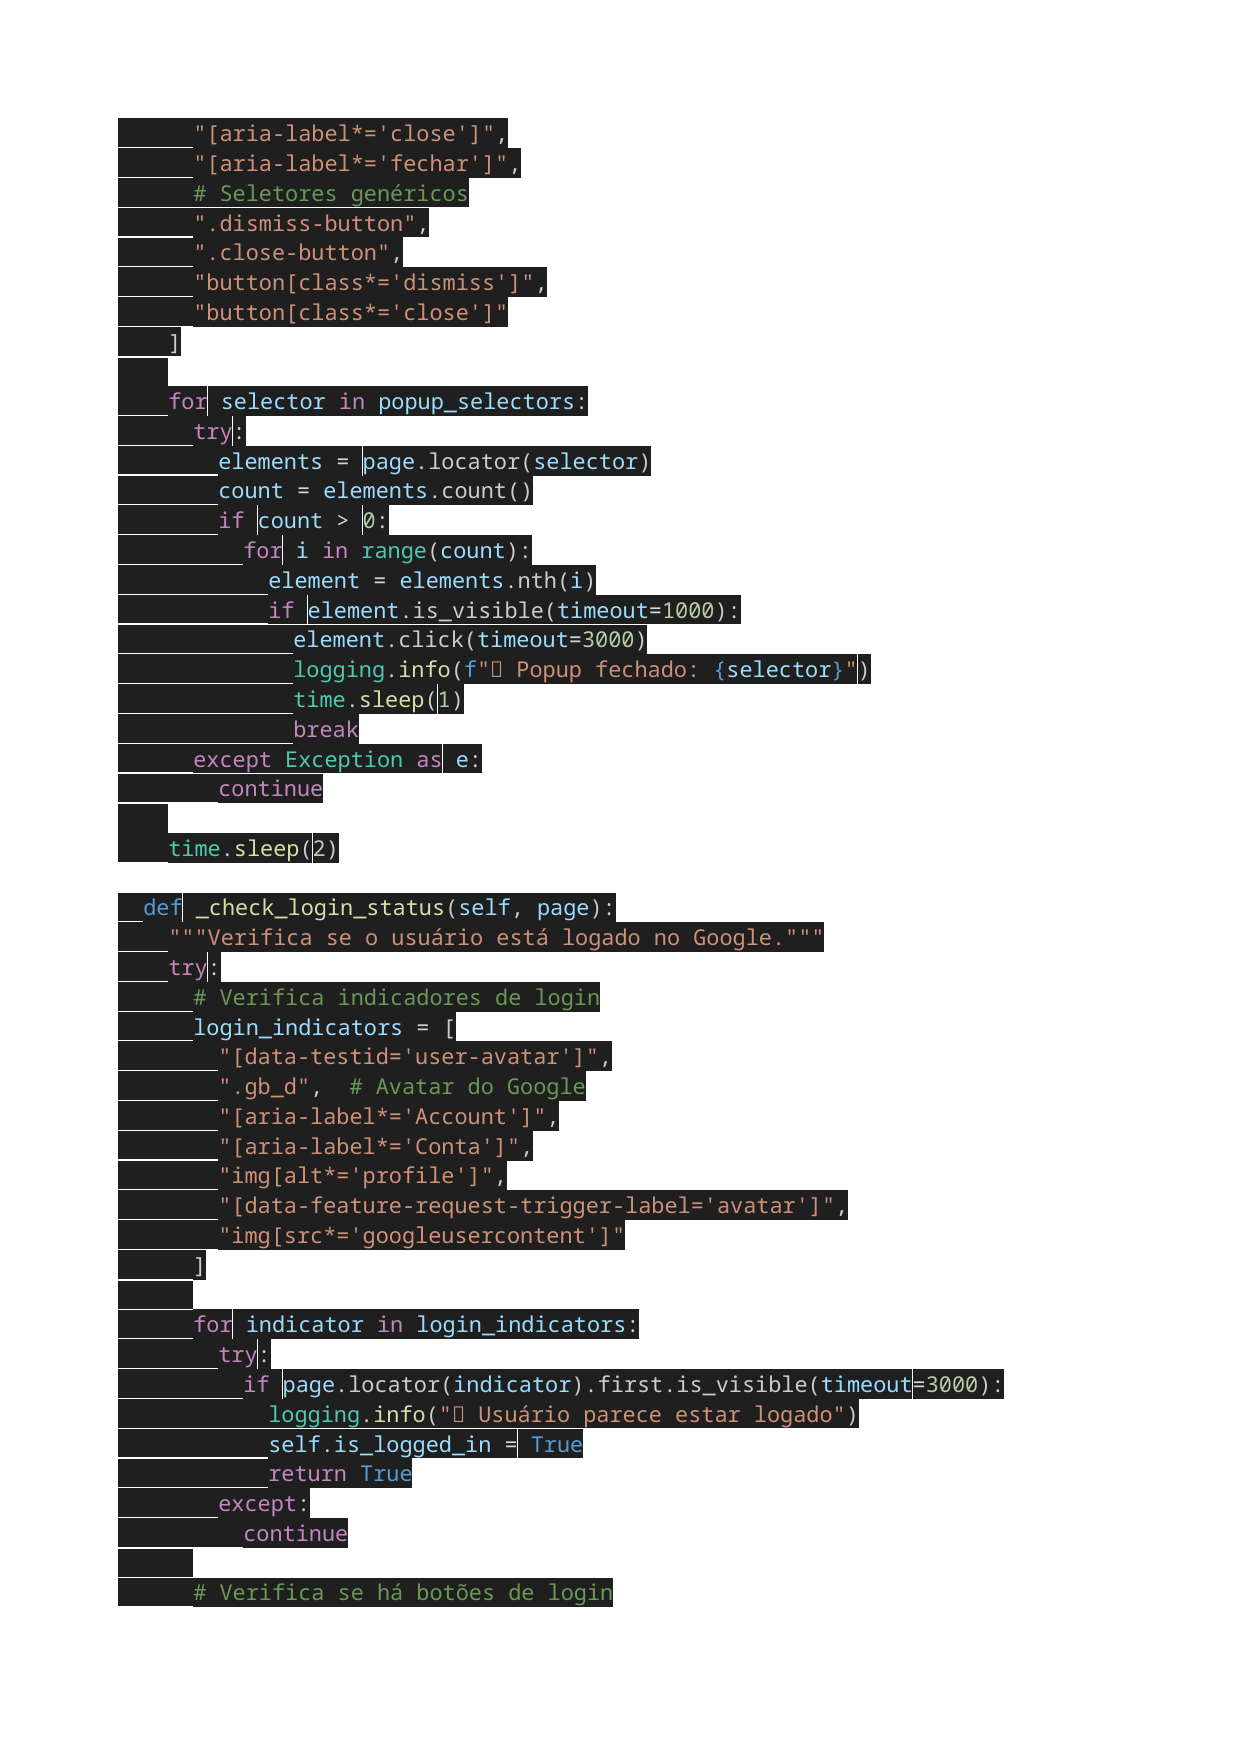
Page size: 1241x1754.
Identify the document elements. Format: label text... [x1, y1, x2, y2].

text continue [118, 773, 1122, 803]
text "[data-testid='user-avatar']", [118, 1041, 1122, 1071]
text "[aria-label*='Conta']", [118, 1131, 1122, 1161]
text except Exception as e: [118, 744, 1122, 773]
text ".gb_d", # Avatar do Google [118, 1071, 1122, 1101]
text element.click(timeout=3000) [118, 624, 1122, 654]
text for indicator in login_indicators: [118, 1309, 1122, 1339]
text if count > 0: [118, 505, 1122, 535]
text "[aria-label*='close']", [118, 118, 1122, 148]
text ".dismiss-button", [118, 207, 1122, 237]
text def _check_login_status(self, page): [118, 892, 1122, 922]
text try: [118, 416, 1122, 446]
text # Verifica indicadores de login [118, 982, 1122, 1012]
text try: [118, 952, 1122, 982]
text time.sleep(1) [118, 684, 1122, 714]
text for selector in popup_selectors: [118, 386, 1122, 416]
text "[data-feature-request-trigger-label='avatar']", [118, 1190, 1122, 1220]
text try: [118, 1339, 1122, 1369]
text logging.info("✅ Usuário parece estar logado") [118, 1399, 1122, 1428]
text self.is_logged_in = True [118, 1428, 1122, 1458]
text for i in range(count): [118, 535, 1122, 565]
text "[aria-label*='Account']", [118, 1101, 1122, 1131]
text # Seletores genéricos [118, 178, 1122, 207]
text login_indicators = [ [118, 1012, 1122, 1041]
text ".close-button", [118, 237, 1122, 267]
text element = elements.nth(i) [118, 565, 1122, 595]
text continue [118, 1518, 1122, 1548]
text "[aria-label*='fechar']", [118, 148, 1122, 178]
text "img[src*='googleusercontent']" [118, 1220, 1122, 1250]
text # Verifica se há botões de login [118, 1577, 1122, 1607]
text break [118, 714, 1122, 744]
text "img[alt*='profile']", [118, 1161, 1122, 1190]
text """Verifica se o usuário está logado no Google.""" [118, 922, 1122, 952]
text ] [118, 327, 1122, 356]
text return True [118, 1458, 1122, 1488]
text except: [118, 1488, 1122, 1518]
text elements = page.locator(selector) [118, 446, 1122, 476]
text logging.info(f"✅ Popup fechado: {selector}") [118, 654, 1122, 684]
text count = elements.count() [118, 476, 1122, 505]
text if element.is_visible(timeout=1000): [118, 595, 1122, 624]
text "button[class*='dismiss']", [118, 267, 1122, 297]
text ] [118, 1250, 1122, 1280]
text if page.locator(indicator).first.is_visible(timeout=3000): [118, 1369, 1122, 1399]
text "button[class*='close']" [118, 297, 1122, 327]
text time.sleep(2) [118, 833, 1122, 863]
